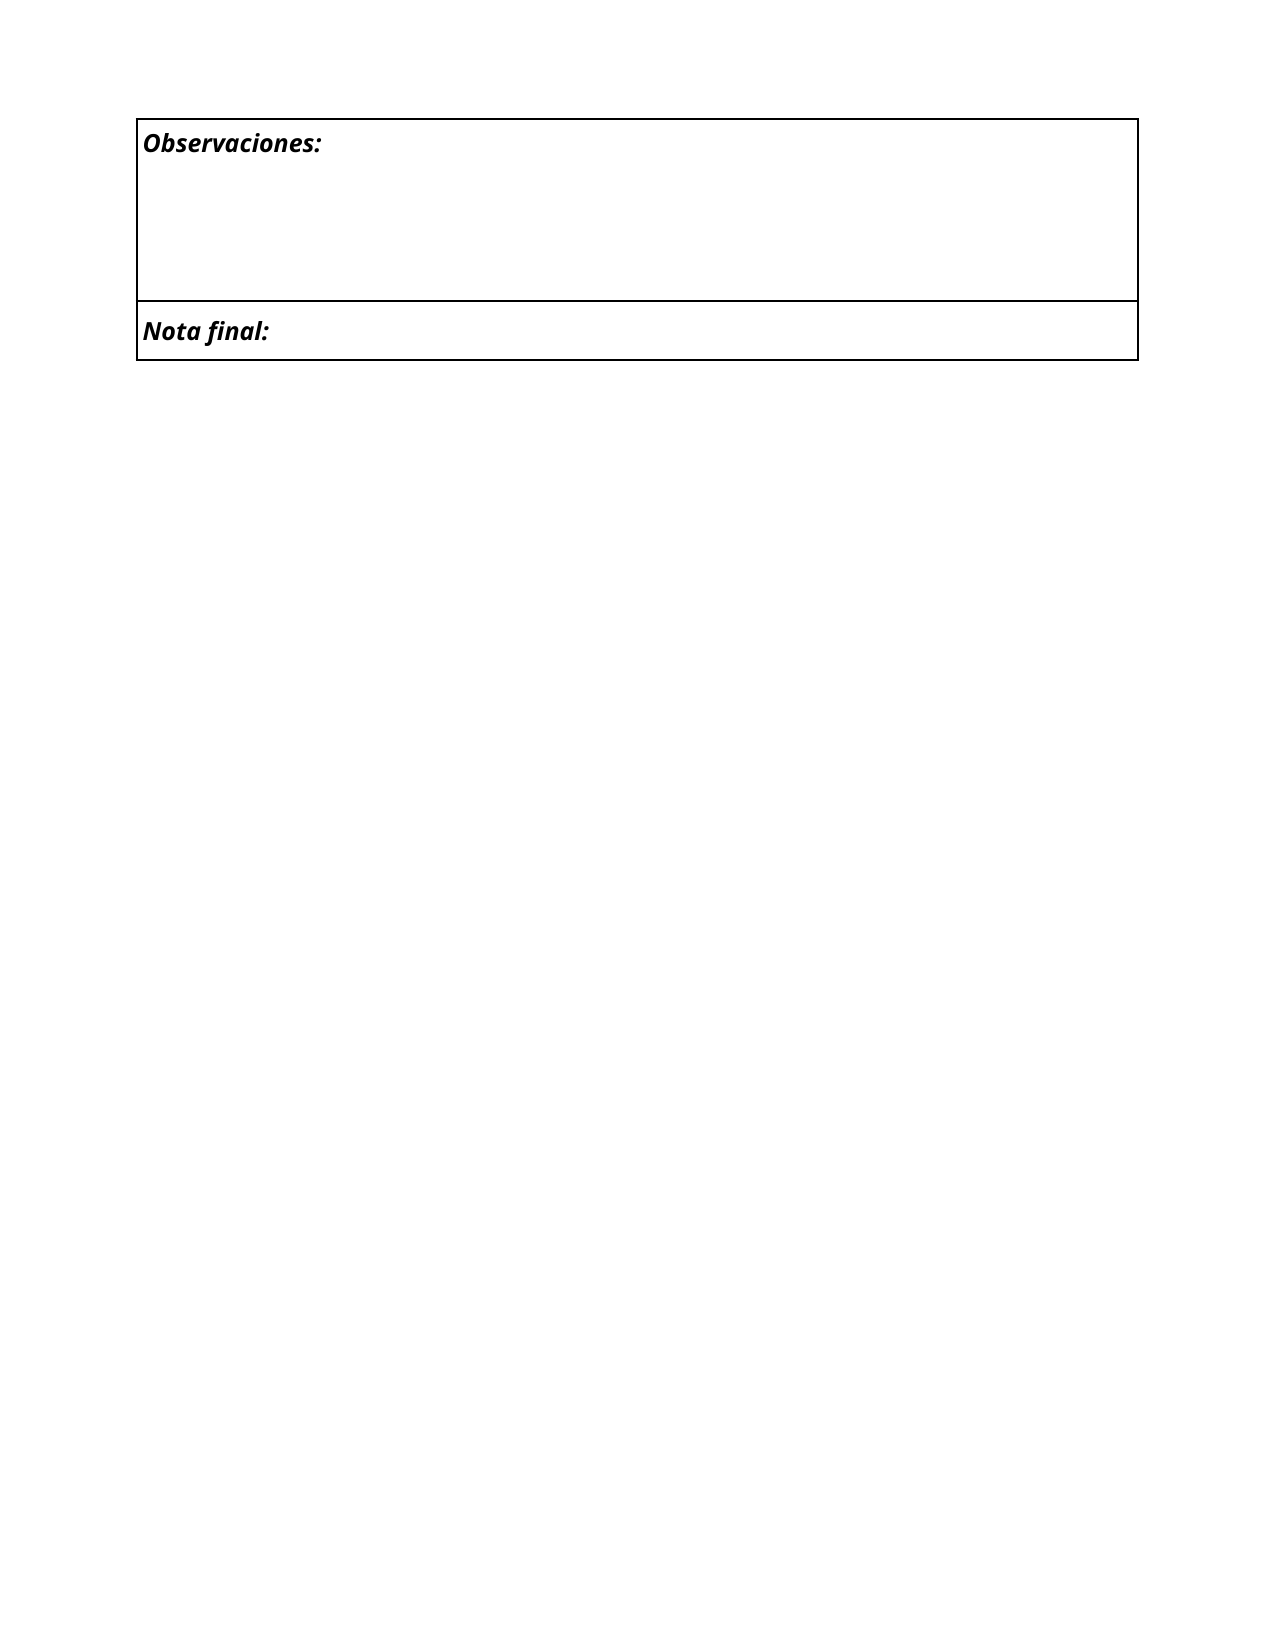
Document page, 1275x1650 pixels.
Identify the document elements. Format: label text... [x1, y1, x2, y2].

table_cell Nota final: [138, 302, 1137, 359]
table_header Observaciones: [138, 120, 1137, 300]
